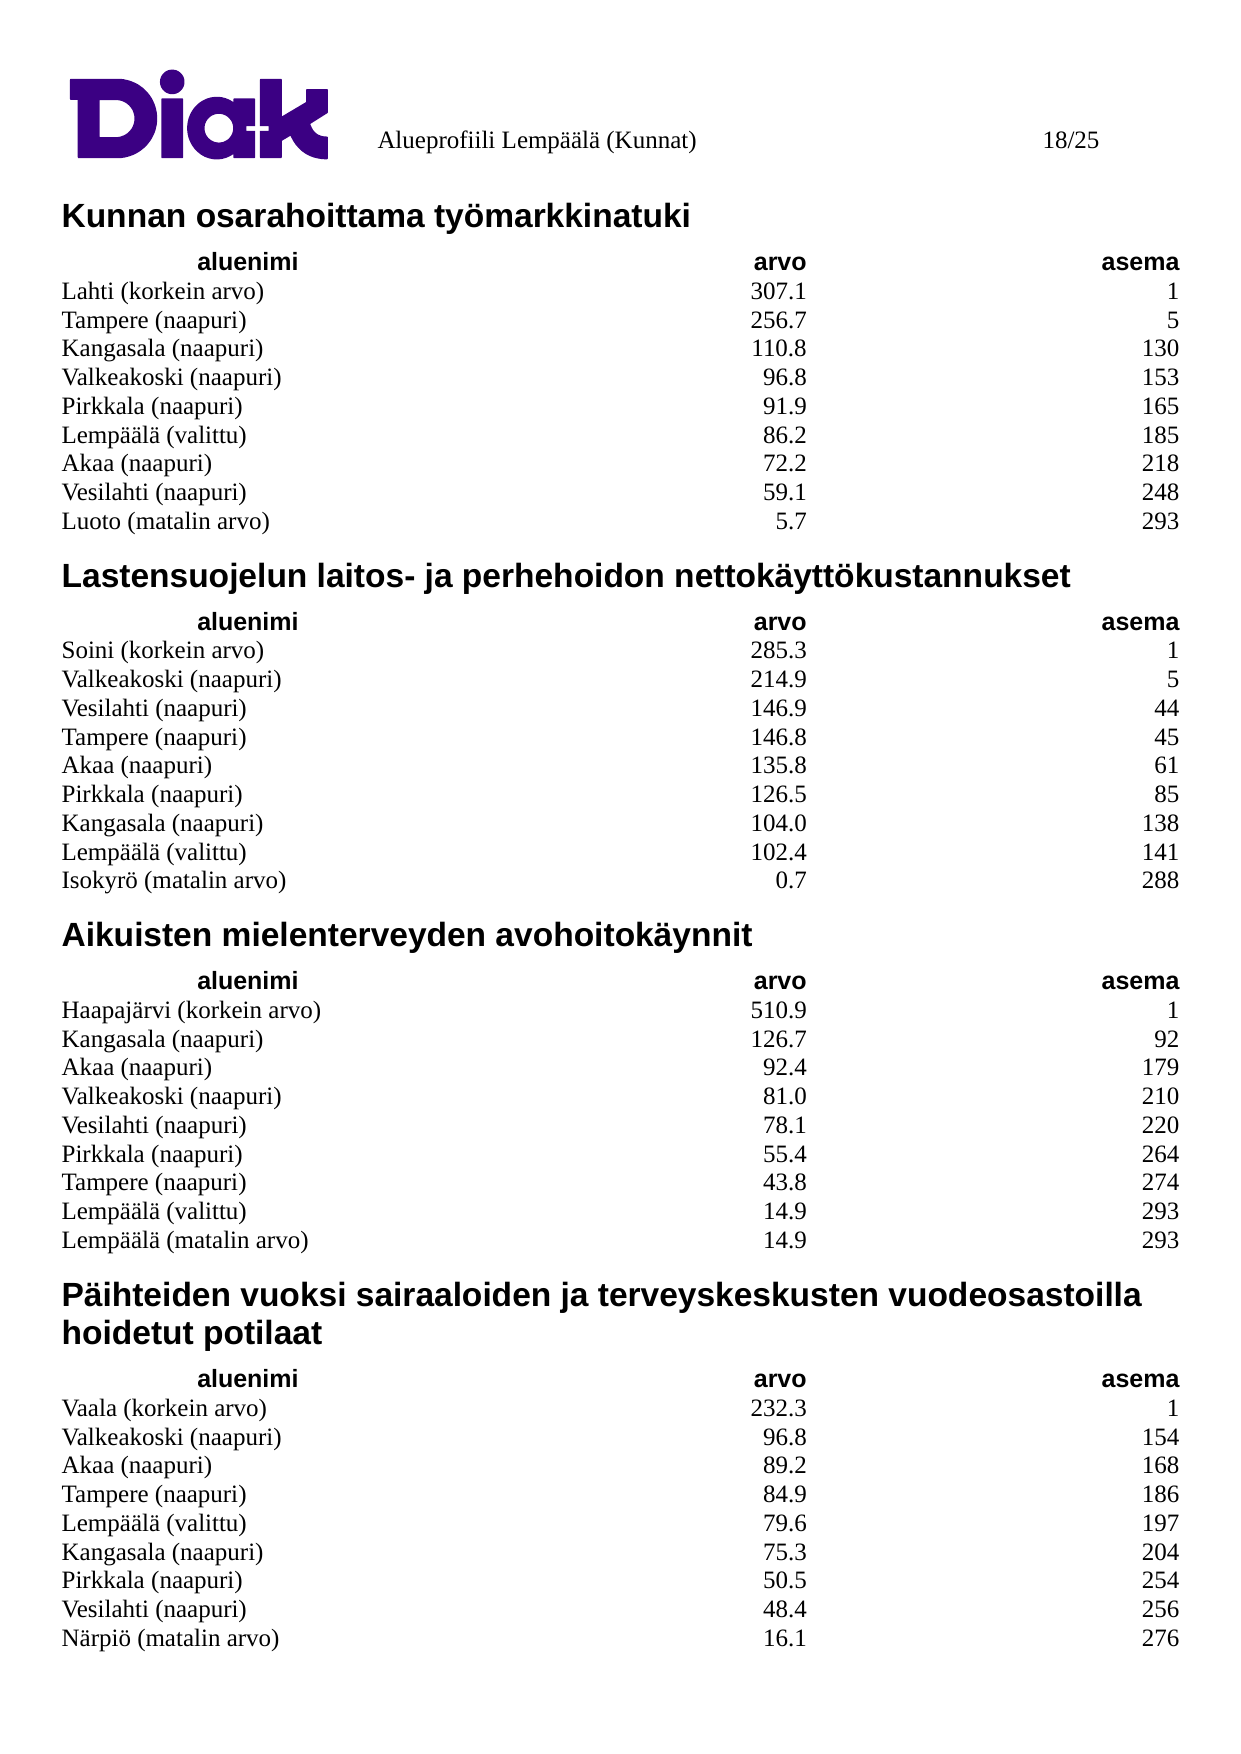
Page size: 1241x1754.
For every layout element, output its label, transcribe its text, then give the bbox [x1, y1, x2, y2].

table_cell 138 [806, 808, 1179, 837]
table_cell 256.7 [434, 305, 806, 333]
table_header asema [806, 247, 1179, 276]
table_cell 96.8 [434, 362, 806, 391]
table_cell Akaa (naapuri) [61, 1053, 434, 1081]
table_cell Lahti (korkein arvo) [61, 276, 434, 305]
table_cell 5.7 [434, 506, 806, 535]
table_cell Luoto (matalin arvo) [61, 506, 434, 535]
table_cell 91.9 [434, 391, 806, 420]
table_cell Kangasala (naapuri) [61, 1537, 434, 1566]
table_cell 104.0 [434, 808, 806, 837]
table_cell 146.8 [434, 722, 806, 751]
table_cell 274 [806, 1168, 1179, 1196]
table_cell Haapajärvi (korkein arvo) [61, 995, 434, 1024]
table_cell 86.2 [434, 420, 806, 448]
table_cell 1 [806, 276, 1179, 305]
table_cell 43.8 [434, 1168, 806, 1196]
table_cell Valkeakoski (naapuri) [61, 664, 434, 693]
table_cell 44 [806, 693, 1179, 722]
table_header asema [806, 1364, 1179, 1393]
table_cell 130 [806, 334, 1179, 362]
table_header arvo [434, 247, 806, 276]
table_cell 61 [806, 751, 1179, 779]
table_cell 1 [806, 995, 1179, 1024]
table_cell Isokyrö (matalin arvo) [61, 866, 434, 894]
table_cell 254 [806, 1566, 1179, 1594]
table_cell 14.9 [434, 1196, 806, 1225]
table_cell 276 [806, 1623, 1179, 1652]
table_cell 168 [806, 1451, 1179, 1479]
table_cell Lempäälä (valittu) [61, 420, 434, 448]
table_cell Tampere (naapuri) [61, 1479, 434, 1508]
table_cell 185 [806, 420, 1179, 448]
table_header arvo [434, 607, 806, 636]
table_cell 79.6 [434, 1508, 806, 1537]
table_cell 0.7 [434, 866, 806, 894]
subtitle Kunnan osarahoittama työmarkkinatuki [61, 196, 1179, 235]
table_cell 293 [806, 1196, 1179, 1225]
table_cell 85 [806, 779, 1179, 808]
table_cell Valkeakoski (naapuri) [61, 362, 434, 391]
table_cell Vesilahti (naapuri) [61, 1110, 434, 1139]
table_cell 126.7 [434, 1024, 806, 1052]
table_cell 84.9 [434, 1479, 806, 1508]
table_cell 110.8 [434, 334, 806, 362]
table_cell 126.5 [434, 779, 806, 808]
table_cell 1 [806, 636, 1179, 664]
table_cell Valkeakoski (naapuri) [61, 1422, 434, 1451]
table_cell 146.9 [434, 693, 806, 722]
table_cell 92.4 [434, 1053, 806, 1081]
table_cell 96.8 [434, 1422, 806, 1451]
table_cell 92 [806, 1024, 1179, 1052]
table_cell 179 [806, 1053, 1179, 1081]
table_cell 75.3 [434, 1537, 806, 1566]
table_cell 16.1 [434, 1623, 806, 1652]
table_cell Tampere (naapuri) [61, 1168, 434, 1196]
table_cell 256 [806, 1594, 1179, 1623]
table_cell 14.9 [434, 1225, 806, 1254]
table_cell Lempäälä (valittu) [61, 1508, 434, 1537]
table_cell 81.0 [434, 1081, 806, 1110]
table_cell 165 [806, 391, 1179, 420]
table_cell 153 [806, 362, 1179, 391]
table_cell Soini (korkein arvo) [61, 636, 434, 664]
subtitle Lastensuojelun laitos- ja perhehoidon nettokäyttökustannukset [61, 556, 1179, 594]
table_cell 220 [806, 1110, 1179, 1139]
table_cell 45 [806, 722, 1179, 751]
table_header aluenimi [61, 607, 434, 636]
table_cell Kangasala (naapuri) [61, 808, 434, 837]
table_cell 55.4 [434, 1139, 806, 1167]
table_cell Närpiö (matalin arvo) [61, 1623, 434, 1652]
table_cell 78.1 [434, 1110, 806, 1139]
table_cell Akaa (naapuri) [61, 449, 434, 477]
table_cell 264 [806, 1139, 1179, 1167]
table_cell Vaala (korkein arvo) [61, 1393, 434, 1422]
table_cell 48.4 [434, 1594, 806, 1623]
table_cell Tampere (naapuri) [61, 305, 434, 333]
table_cell 89.2 [434, 1451, 806, 1479]
table_cell 285.3 [434, 636, 806, 664]
table_cell 154 [806, 1422, 1179, 1451]
table_cell Kangasala (naapuri) [61, 334, 434, 362]
table_cell 307.1 [434, 276, 806, 305]
table_cell 218 [806, 449, 1179, 477]
table_cell 50.5 [434, 1566, 806, 1594]
table_header aluenimi [61, 966, 434, 995]
table_cell Vesilahti (naapuri) [61, 477, 434, 506]
table_cell 72.2 [434, 449, 806, 477]
table_cell 293 [806, 1225, 1179, 1254]
table_cell Pirkkala (naapuri) [61, 779, 434, 808]
table_cell 5 [806, 664, 1179, 693]
table_cell 210 [806, 1081, 1179, 1110]
table_cell Pirkkala (naapuri) [61, 1566, 434, 1594]
table_cell 135.8 [434, 751, 806, 779]
table_header asema [806, 966, 1179, 995]
table_cell 214.9 [434, 664, 806, 693]
table_cell 197 [806, 1508, 1179, 1537]
table_cell 293 [806, 506, 1179, 535]
table_header aluenimi [61, 1364, 434, 1393]
table_cell Pirkkala (naapuri) [61, 391, 434, 420]
table_cell Akaa (naapuri) [61, 751, 434, 779]
table_cell Lempäälä (valittu) [61, 1196, 434, 1225]
table_header asema [806, 607, 1179, 636]
table_cell 510.9 [434, 995, 806, 1024]
table_header arvo [434, 966, 806, 995]
table_cell Lempäälä (valittu) [61, 837, 434, 866]
table_cell 102.4 [434, 837, 806, 866]
subtitle Päihteiden vuoksi sairaaloiden ja terveyskeskusten vuodeosastoilla hoidetut potilaat [61, 1274, 1179, 1352]
table_header aluenimi [61, 247, 434, 276]
table_cell Vesilahti (naapuri) [61, 1594, 434, 1623]
table_cell Pirkkala (naapuri) [61, 1139, 434, 1167]
table_cell 141 [806, 837, 1179, 866]
table_cell 186 [806, 1479, 1179, 1508]
table_cell 1 [806, 1393, 1179, 1422]
table_cell Tampere (naapuri) [61, 722, 434, 751]
table_cell Akaa (naapuri) [61, 1451, 434, 1479]
table_cell Lempäälä (matalin arvo) [61, 1225, 434, 1254]
table_header arvo [434, 1364, 806, 1393]
table_cell Vesilahti (naapuri) [61, 693, 434, 722]
table_cell 5 [806, 305, 1179, 333]
subtitle Aikuisten mielenterveyden avohoitokäynnit [61, 915, 1179, 954]
table_cell Kangasala (naapuri) [61, 1024, 434, 1052]
table_cell 288 [806, 866, 1179, 894]
table_cell 204 [806, 1537, 1179, 1566]
table_cell 59.1 [434, 477, 806, 506]
table_cell Valkeakoski (naapuri) [61, 1081, 434, 1110]
table_cell 232.3 [434, 1393, 806, 1422]
table_cell 248 [806, 477, 1179, 506]
